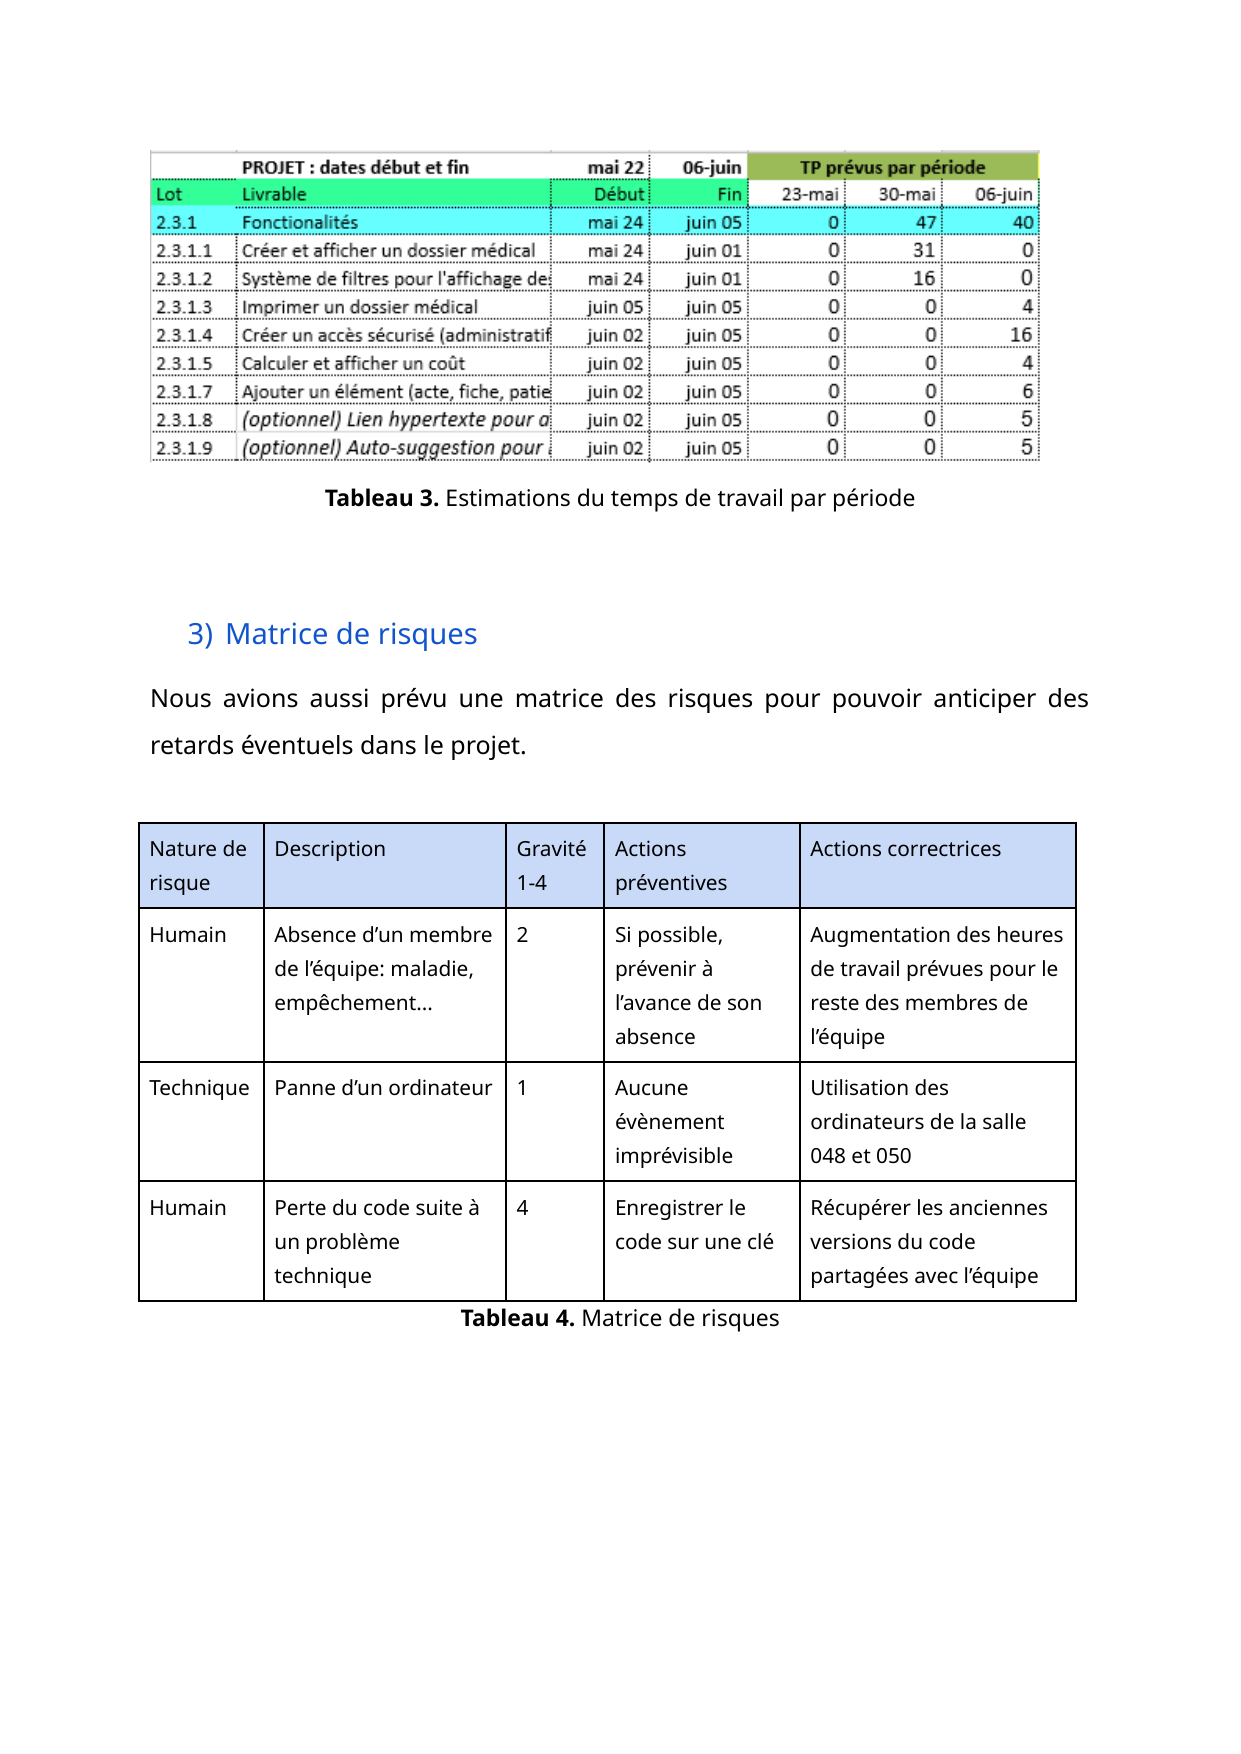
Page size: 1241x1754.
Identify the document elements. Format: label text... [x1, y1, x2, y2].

table_cell Perte du code suite à un problème technique [265, 1182, 505, 1300]
table_cell 2 [507, 909, 603, 1061]
table_cell Panne d’un ordinateur [265, 1063, 505, 1180]
text Tableau 3. Estimations du temps de travail par période [150, 482, 1090, 513]
table_header Gravité 1-4 [507, 824, 603, 907]
table_header Actions correctrices [801, 824, 1075, 907]
table_cell Technique [140, 1063, 263, 1180]
table_cell Absence d’un membre de l’équipe: maladie, empêchement... [265, 909, 505, 1061]
table_cell 4 [507, 1182, 603, 1300]
table_cell 1 [507, 1063, 603, 1180]
table_header Description [265, 824, 505, 907]
table_cell Augmentation des heures de travail prévues pour le reste des membres de l’équipe [801, 909, 1075, 1061]
table_header Actions préventives [605, 824, 799, 907]
table_header Nature de risque [140, 824, 263, 907]
text Tableau 4. Matrice de risques [150, 1302, 1090, 1333]
subtitle Matrice de risques [187, 614, 1090, 653]
table_cell Récupérer les anciennes versions du code partagées avec l’équipe [801, 1182, 1075, 1300]
table_cell Aucune évènement imprévisible [605, 1063, 799, 1180]
text Nous avions aussi prévu une matrice des risques pour pouvoir anticiper des retards éventuels dans le projet. [150, 681, 1090, 762]
table_cell Humain [140, 909, 263, 1061]
table_cell Si possible, prévenir à l’avance de son absence [605, 909, 799, 1061]
table_cell Humain [140, 1182, 263, 1300]
table_cell Enregistrer le code sur une clé [605, 1182, 799, 1300]
picture [150, 150, 1054, 472]
table_cell Utilisation des ordinateurs de la salle 048 et 050 [801, 1063, 1075, 1180]
